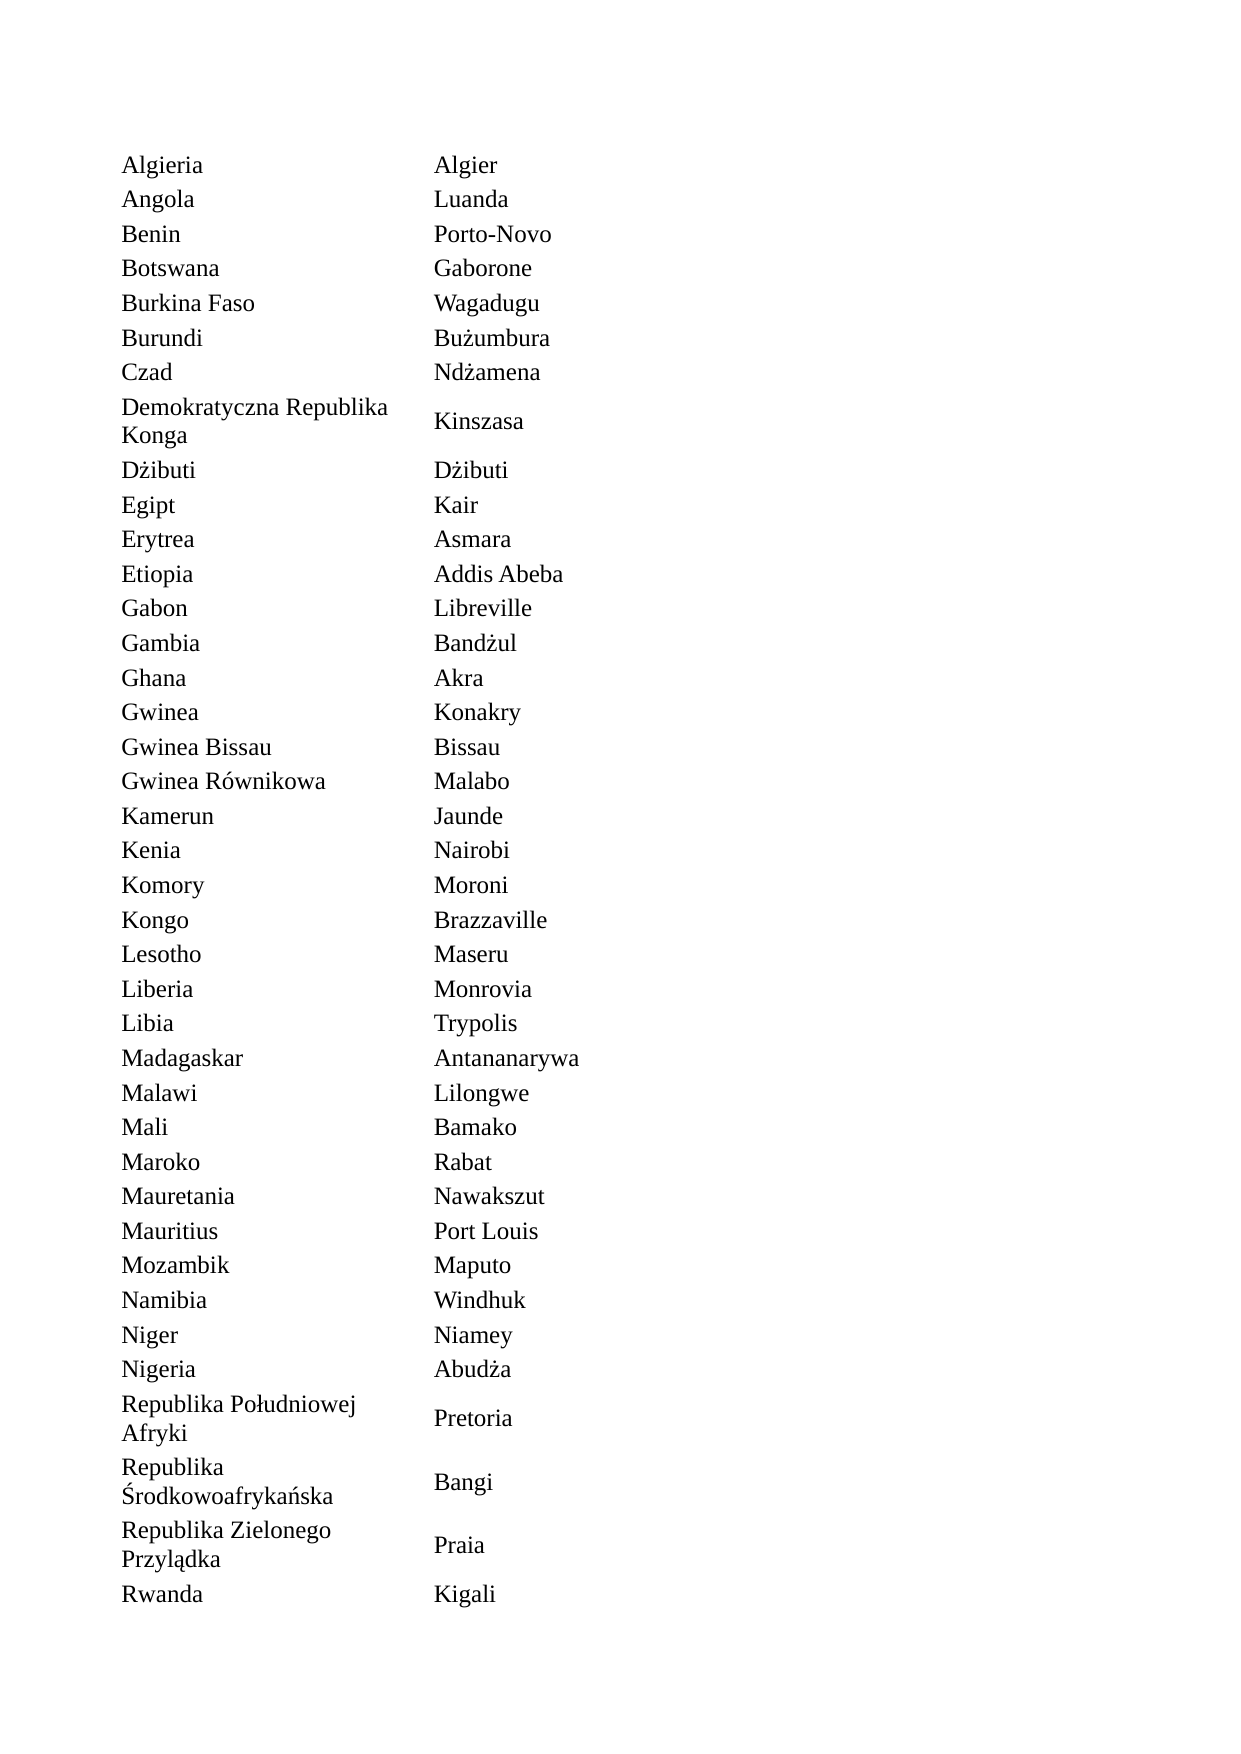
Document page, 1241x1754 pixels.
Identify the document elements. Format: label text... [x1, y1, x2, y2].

table_cell Republika Południowej Afryki [118, 1386, 431, 1449]
table_cell Bissau [431, 729, 691, 763]
table_cell Malabo [431, 764, 691, 798]
table_cell Kigali [431, 1576, 691, 1611]
table_cell Botswana [118, 251, 431, 285]
table_cell Egipt [118, 487, 431, 521]
table_cell Bandżul [431, 625, 691, 660]
table_header Algieria [118, 147, 431, 181]
table_cell Lilongwe [431, 1075, 691, 1109]
table_cell Namibia [118, 1282, 431, 1317]
table_cell Liberia [118, 971, 431, 1006]
table_cell Jaunde [431, 798, 691, 833]
table_cell Gwinea Bissau [118, 729, 431, 763]
table_cell Kair [431, 487, 691, 521]
table_cell Mauretania [118, 1179, 431, 1213]
table_cell Komory [118, 867, 431, 902]
table_cell Brazzaville [431, 902, 691, 936]
table_cell Nairobi [431, 833, 691, 867]
table_cell Monrovia [431, 971, 691, 1006]
table_cell Bużumbura [431, 320, 691, 354]
table_cell Praia [431, 1513, 691, 1576]
table_cell Pretoria [431, 1386, 691, 1449]
table_cell Asmara [431, 521, 691, 556]
table_cell Addis Abeba [431, 556, 691, 591]
table_cell Burkina Faso [118, 285, 431, 320]
table_cell Konakry [431, 694, 691, 729]
table_cell Czad [118, 354, 431, 389]
table_cell Libreville [431, 591, 691, 625]
table_cell Kongo [118, 902, 431, 936]
table_cell Port Louis [431, 1213, 691, 1248]
table_cell Kamerun [118, 798, 431, 833]
table_cell Rabat [431, 1144, 691, 1178]
table_cell Luanda [431, 181, 691, 216]
table_cell Abudża [431, 1351, 691, 1386]
table_cell Mozambik [118, 1248, 431, 1282]
table_cell Windhuk [431, 1282, 691, 1317]
table_cell Mauritius [118, 1213, 431, 1248]
table_cell Maroko [118, 1144, 431, 1178]
table_cell Demokratyczna Republika Konga [118, 389, 431, 452]
table_cell Ghana [118, 660, 431, 694]
table_cell Lesotho [118, 936, 431, 971]
table_cell Ndżamena [431, 354, 691, 389]
table_cell Etiopia [118, 556, 431, 591]
table_cell Kinszasa [431, 389, 691, 452]
table_cell Gabon [118, 591, 431, 625]
table_cell Antananarywa [431, 1040, 691, 1075]
table_cell Angola [118, 181, 431, 216]
table_cell Maseru [431, 936, 691, 971]
table_cell Bamako [431, 1109, 691, 1144]
table_cell Burundi [118, 320, 431, 354]
table_cell Porto-Novo [431, 216, 691, 251]
table_cell Republika Środkowoafrykańska [118, 1449, 431, 1513]
table_cell Erytrea [118, 521, 431, 556]
table_cell Gaborone [431, 251, 691, 285]
table_cell Nigeria [118, 1351, 431, 1386]
table_cell Gambia [118, 625, 431, 660]
table_cell Moroni [431, 867, 691, 902]
table_cell Dżibuti [118, 452, 431, 487]
table_cell Nawakszut [431, 1179, 691, 1213]
table_cell Maputo [431, 1248, 691, 1282]
table_header Algier [431, 147, 691, 181]
table_cell Trypolis [431, 1006, 691, 1040]
table_cell Madagaskar [118, 1040, 431, 1075]
table_cell Wagadugu [431, 285, 691, 320]
table_cell Benin [118, 216, 431, 251]
table_cell Niamey [431, 1317, 691, 1351]
table_cell Gwinea Równikowa [118, 764, 431, 798]
table_cell Bangi [431, 1449, 691, 1513]
table_cell Akra [431, 660, 691, 694]
table_cell Mali [118, 1109, 431, 1144]
table_cell Niger [118, 1317, 431, 1351]
table_cell Gwinea [118, 694, 431, 729]
table_cell Republika Zielonego Przylądka [118, 1513, 431, 1576]
table_cell Malawi [118, 1075, 431, 1109]
table_cell Libia [118, 1006, 431, 1040]
table_cell Rwanda [118, 1576, 431, 1611]
table_cell Kenia [118, 833, 431, 867]
table_cell Dżibuti [431, 452, 691, 487]
